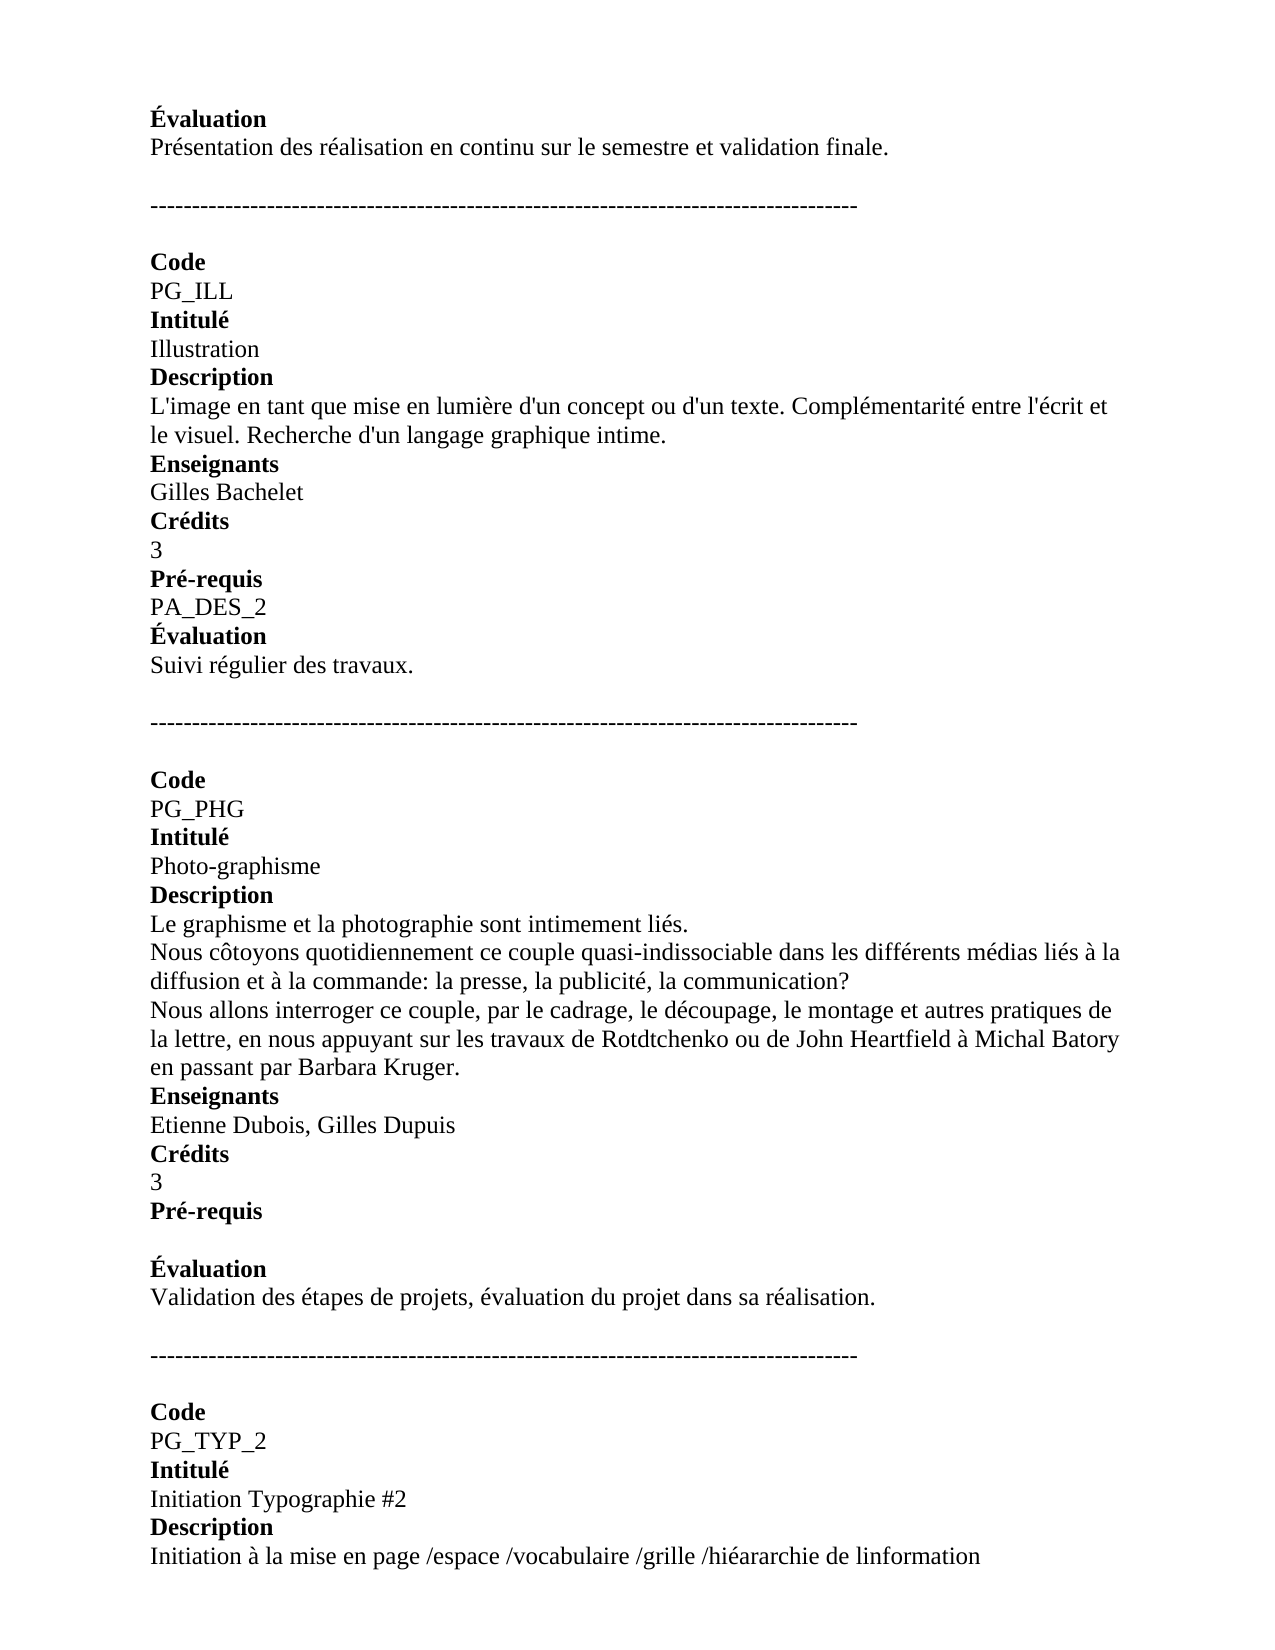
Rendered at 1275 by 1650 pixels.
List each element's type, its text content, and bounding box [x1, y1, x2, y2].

text Illustration [150, 334, 1125, 362]
text Évaluation [150, 621, 1125, 650]
text ------------------------------------------------------------------------------------- [150, 1340, 1125, 1369]
text PG_TYP_2 [150, 1426, 1125, 1455]
text 3 [150, 1167, 1125, 1196]
text L'image en tant que mise en lumière d'un concept ou d'un texte. Complémentarité entre l'écrit et le visuel. Recherche d'un langage graphique intime. [150, 391, 1125, 449]
text Évaluation [150, 1254, 1125, 1282]
text Initiation Typographie #2 [150, 1484, 1125, 1512]
text Description [150, 880, 1125, 909]
text Code [150, 765, 1125, 794]
text Pré-requis [150, 1196, 1125, 1225]
text Code [150, 1397, 1125, 1426]
text Etienne Dubois, Gilles Dupuis [150, 1110, 1125, 1139]
text Photo-graphisme [150, 851, 1125, 880]
text Pré-requis [150, 564, 1125, 592]
text Présentation des réalisation en continu sur le semestre et validation finale. [150, 132, 1125, 161]
text Code [150, 247, 1125, 276]
text Validation des étapes de projets, évaluation du projet dans sa réalisation. [150, 1282, 1125, 1311]
text Le graphisme et la photographie sont intimement liés. Nous côtoyons quotidiennement ce couple quasi-indissociable dans les différents médias liés à la diffusion et à la commande: la presse, la publicité, la communication? Nous allons interroger ce couple, par le cadrage, le découpage, le montage et autres pratiques de la lettre, en nous appuyant sur les travaux de Rotdtchenko ou de John Heartfield à Michal Batory en passant par Barbara Kruger. [150, 909, 1125, 1081]
text Description [150, 1512, 1125, 1541]
text Gilles Bachelet [150, 477, 1125, 506]
text Intitulé [150, 1455, 1125, 1484]
text 3 [150, 535, 1125, 564]
text PG_PHG [150, 794, 1125, 822]
text PA_DES_2 [150, 592, 1125, 621]
text Enseignants [150, 449, 1125, 477]
text Initiation à la mise en page /espace /vocabulaire /grille /hiéararchie de linformation [150, 1541, 1125, 1570]
text Enseignants [150, 1081, 1125, 1110]
text Crédits [150, 506, 1125, 535]
text Intitulé [150, 822, 1125, 851]
text Crédits [150, 1139, 1125, 1167]
text Suivi régulier des travaux. [150, 650, 1125, 679]
text ------------------------------------------------------------------------------------- [150, 707, 1125, 736]
text ------------------------------------------------------------------------------------- [150, 190, 1125, 219]
text PG_ILL [150, 276, 1125, 305]
text Description [150, 362, 1125, 391]
text Intitulé [150, 305, 1125, 334]
text Évaluation [150, 104, 1125, 132]
